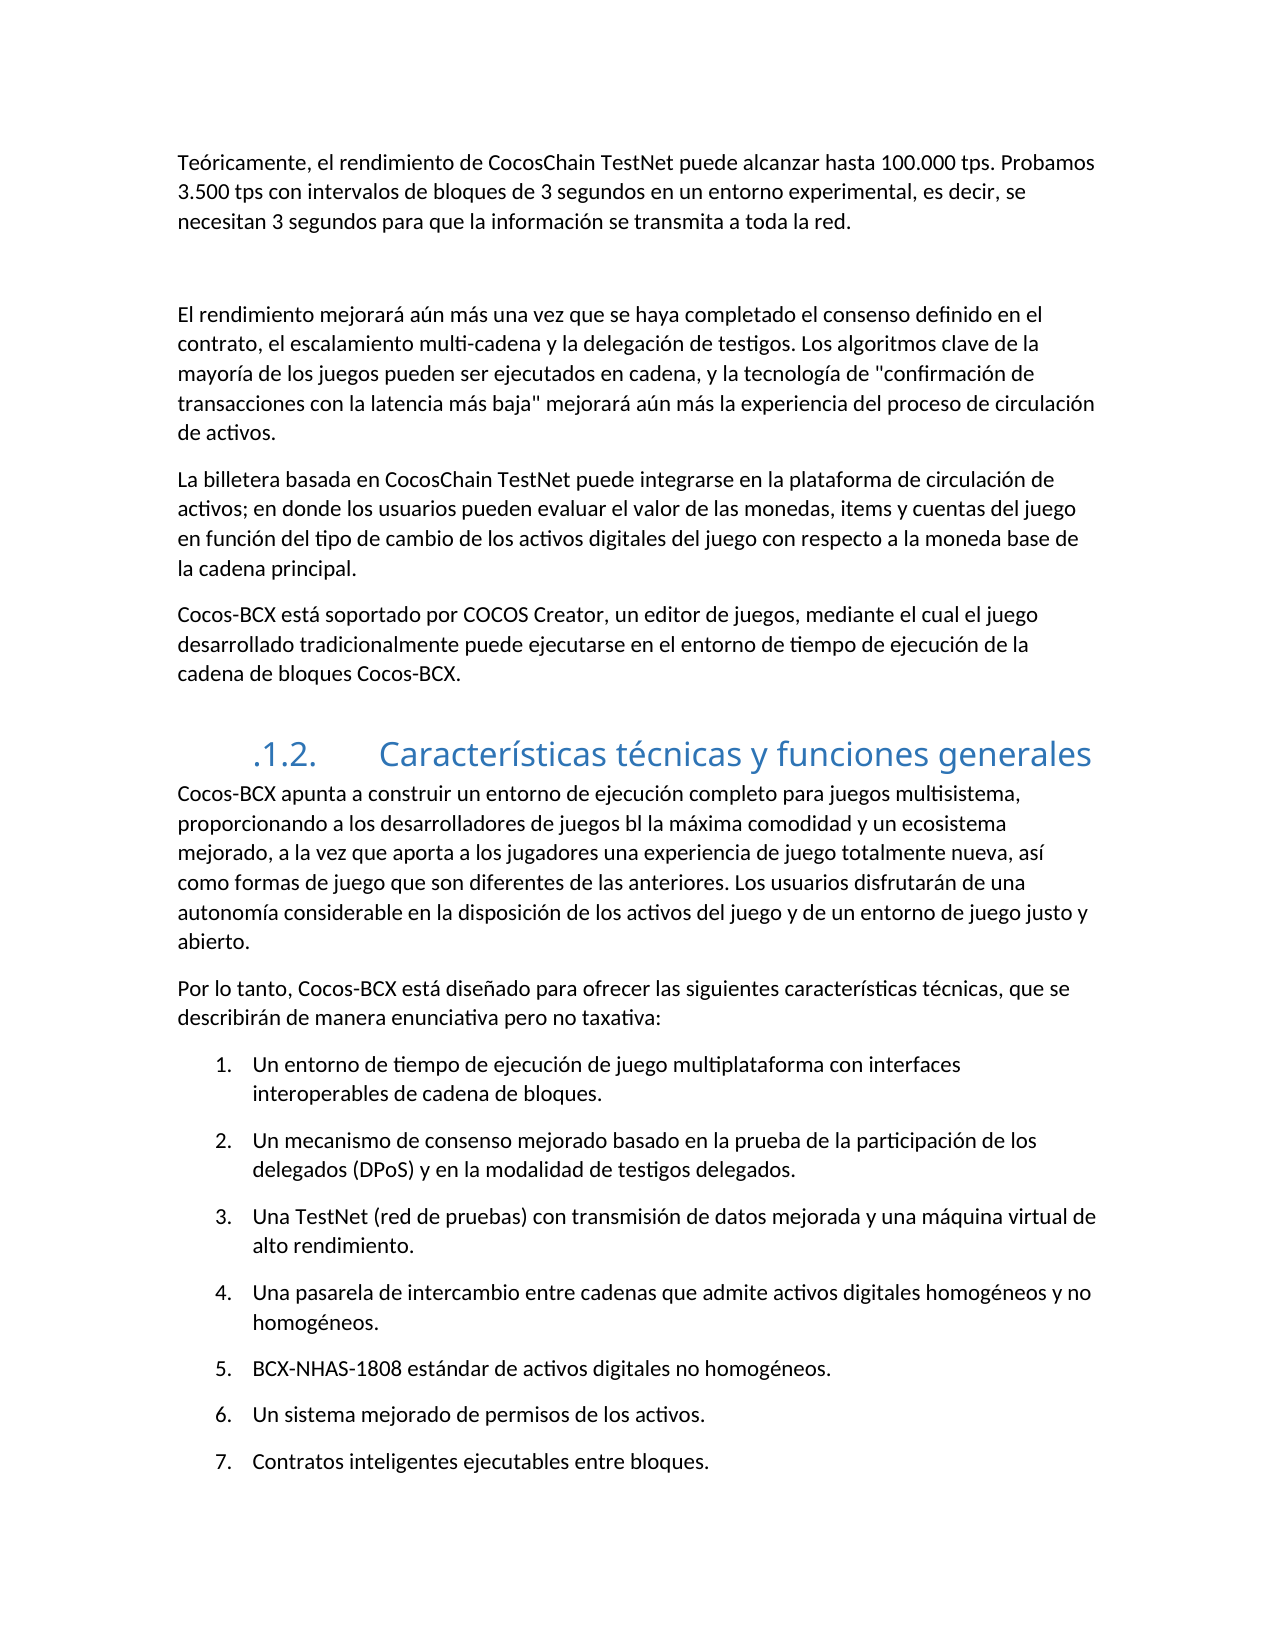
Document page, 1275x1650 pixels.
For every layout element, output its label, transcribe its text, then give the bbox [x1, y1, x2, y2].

text Cocos-BCX está soportado por COCOS Creator, un editor de juegos, mediante el cual el juego desarrollado tradicionalmente puede ejecutarse en el entorno de tiempo de ejecución de la cadena de bloques Cocos-BCX. [177, 600, 1098, 688]
text La billetera basada en CocosChain TestNet puede integrarse en la plataforma de circulación de activos; en donde los usuarios pueden evaluar el valor de las monedas, items y cuentas del juego en función del tipo de cambio de los activos digitales del juego con respecto a la moneda base de la cadena principal. [177, 465, 1098, 582]
list Un sistema mejorado de permisos de los activos. [215, 1400, 1098, 1428]
list Un mecanismo de consenso mejorado basado en la prueba de la participación de los delegados (DPoS) y en la modalidad de testigos delegados. [215, 1126, 1098, 1184]
text Cocos-BCX apunta a construir un entorno de ejecución completo para juegos multisistema, proporcionando a los desarrolladores de juegos bl la máxima comodidad y un ecosistema mejorado, a la vez que aporta a los jugadores una experiencia de juego totalmente nueva, así como formas de juego que son diferentes de las anteriores. Los usuarios disfrutarán de una autonomía considerable en la disposición de los activos del juego y de un entorno de juego justo y abierto. [177, 779, 1098, 956]
list BCX-NHAS-1808 estándar de activos digitales no homogéneos. [215, 1354, 1098, 1382]
list Contratos inteligentes ejecutables entre bloques. [215, 1447, 1098, 1475]
list Una pasarela de intercambio entre cadenas que admite activos digitales homogéneos y no homogéneos. [215, 1278, 1098, 1336]
text Teóricamente, el rendimiento de CocosChain TestNet puede alcanzar hasta 100.000 tps. Probamos 3.500 tps con intervalos de bloques de 3 segundos en un entorno experimental, es decir, se necesitan 3 segundos para que la información se transmita a toda la red. [177, 148, 1098, 235]
list Un entorno de tiempo de ejecución de juego multiplataforma con interfaces interoperables de cadena de bloques. [215, 1050, 1098, 1108]
text Por lo tanto, Cocos-BCX está diseñado para ofrecer las siguientes características técnicas, que se describirán de manera enunciativa pero no taxativa: [177, 974, 1098, 1032]
list Una TestNet (red de pruebas) con transmisión de datos mejorada y una máquina virtual de alto rendimiento. [215, 1202, 1098, 1260]
list Características técnicas y funciones generales [252, 731, 1098, 776]
text El rendimiento mejorará aún más una vez que se haya completado el consenso definido en el contrato, el escalamiento multi-cadena y la delegación de testigos. Los algoritmos clave de la mayoría de los juegos pueden ser ejecutados en cadena, y la tecnología de "confirmación de transacciones con la latencia más baja" mejorará aún más la experiencia del proceso de circulación de activos. [177, 300, 1098, 446]
